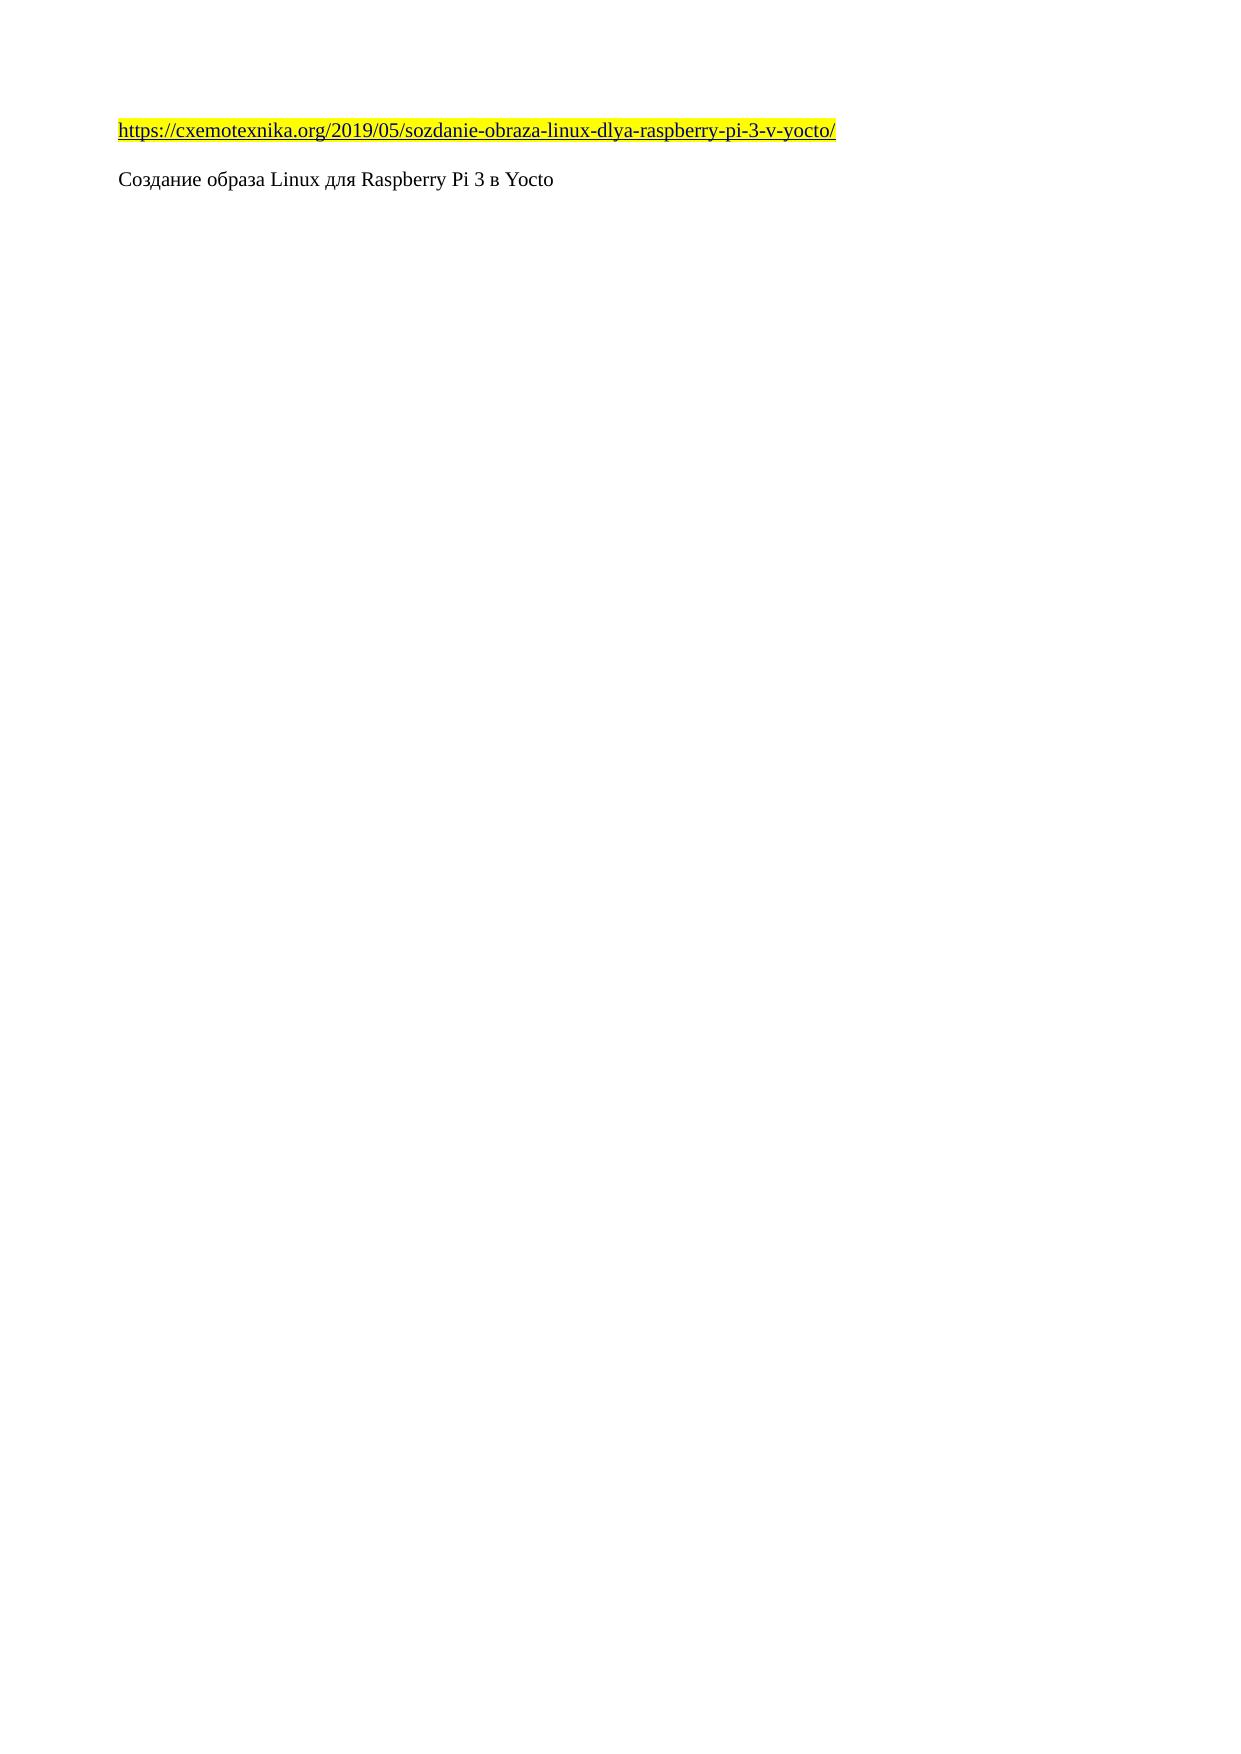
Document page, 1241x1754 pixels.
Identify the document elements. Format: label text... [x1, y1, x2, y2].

subtitle Создание образа Linux для Raspberry Pi 3 в Yocto [118, 167, 1122, 191]
text https://cxemotexnika.org/2019/05/sozdanie-obraza-linux-dlya-raspberry-pi-3-v-yocto/ [118, 118, 1122, 142]
